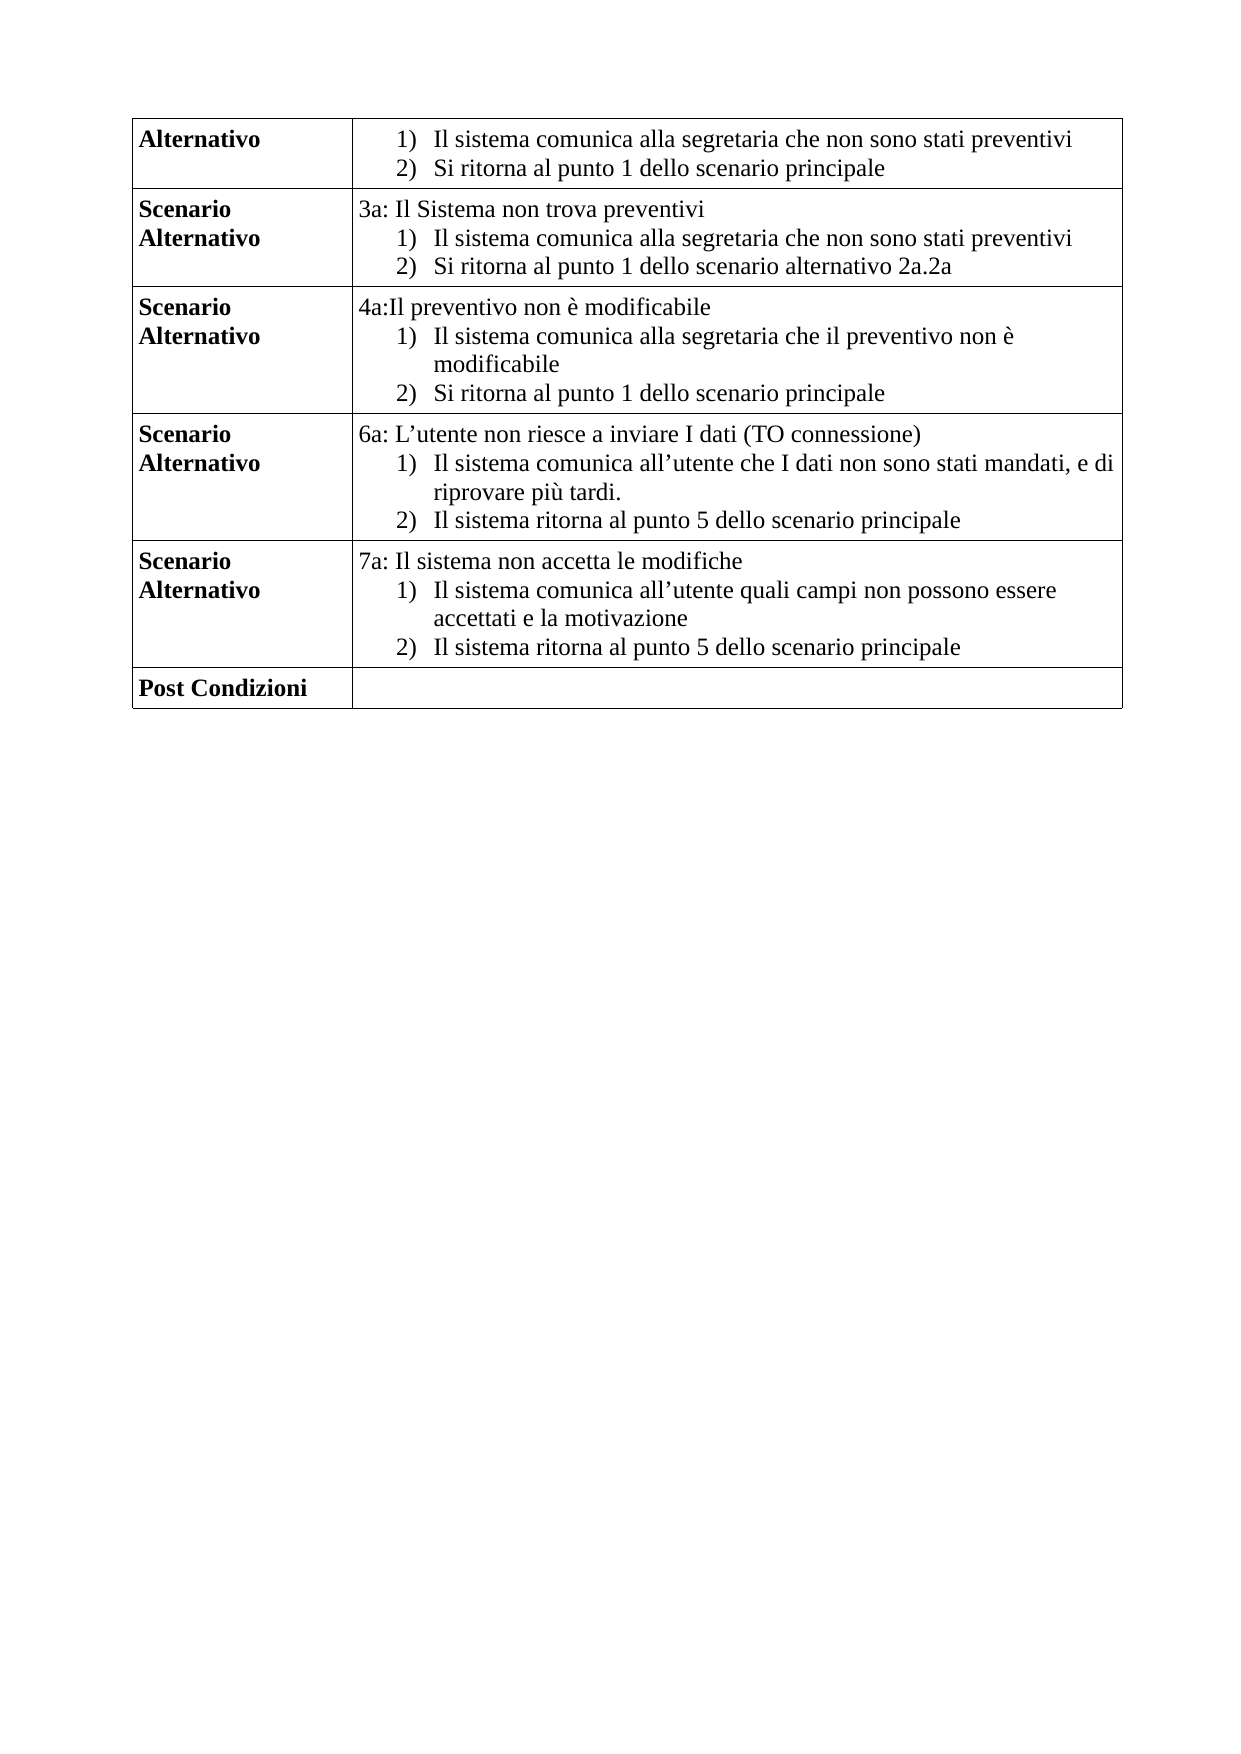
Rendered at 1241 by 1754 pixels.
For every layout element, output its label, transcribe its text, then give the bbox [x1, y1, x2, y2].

table_cell 2a.2a: Il sistema non trova preventivi Il sistema comunica alla segretaria che non sono stati preventivi Si ritorna al punto 1 dello scenario principale [353, 119, 1122, 188]
table_cell Scenario Alternativo [133, 189, 352, 286]
table_cell [353, 668, 1122, 707]
table_cell 3a: Il Sistema non trova preventivi Il sistema comunica alla segretaria che non sono stati preventivi Si ritorna al punto 1 dello scenario alternativo 2a.2a [353, 189, 1122, 286]
table_cell 7a: Il sistema non accetta le modifiche Il sistema comunica all’utente quali campi non possono essere accettati e la motivazione Il sistema ritorna al punto 5 dello scenario principale [353, 541, 1122, 667]
table_cell Scenario Alternativo [133, 414, 352, 540]
table_cell Post Condizioni [133, 668, 352, 707]
table_cell 6a: L’utente non riesce a inviare I dati (TO connessione) Il sistema comunica all’utente che I dati non sono stati mandati, e di riprovare più tardi. Il sistema ritorna al punto 5 dello scenario principale [353, 414, 1122, 540]
table_cell Alternativo [133, 119, 352, 188]
table_cell 4a:Il preventivo non è modificabile Il sistema comunica alla segretaria che il preventivo non è modificabile Si ritorna al punto 1 dello scenario principale [353, 287, 1122, 413]
table_cell Scenario Alternativo [133, 287, 352, 413]
table_cell Scenario Alternativo [133, 541, 352, 667]
